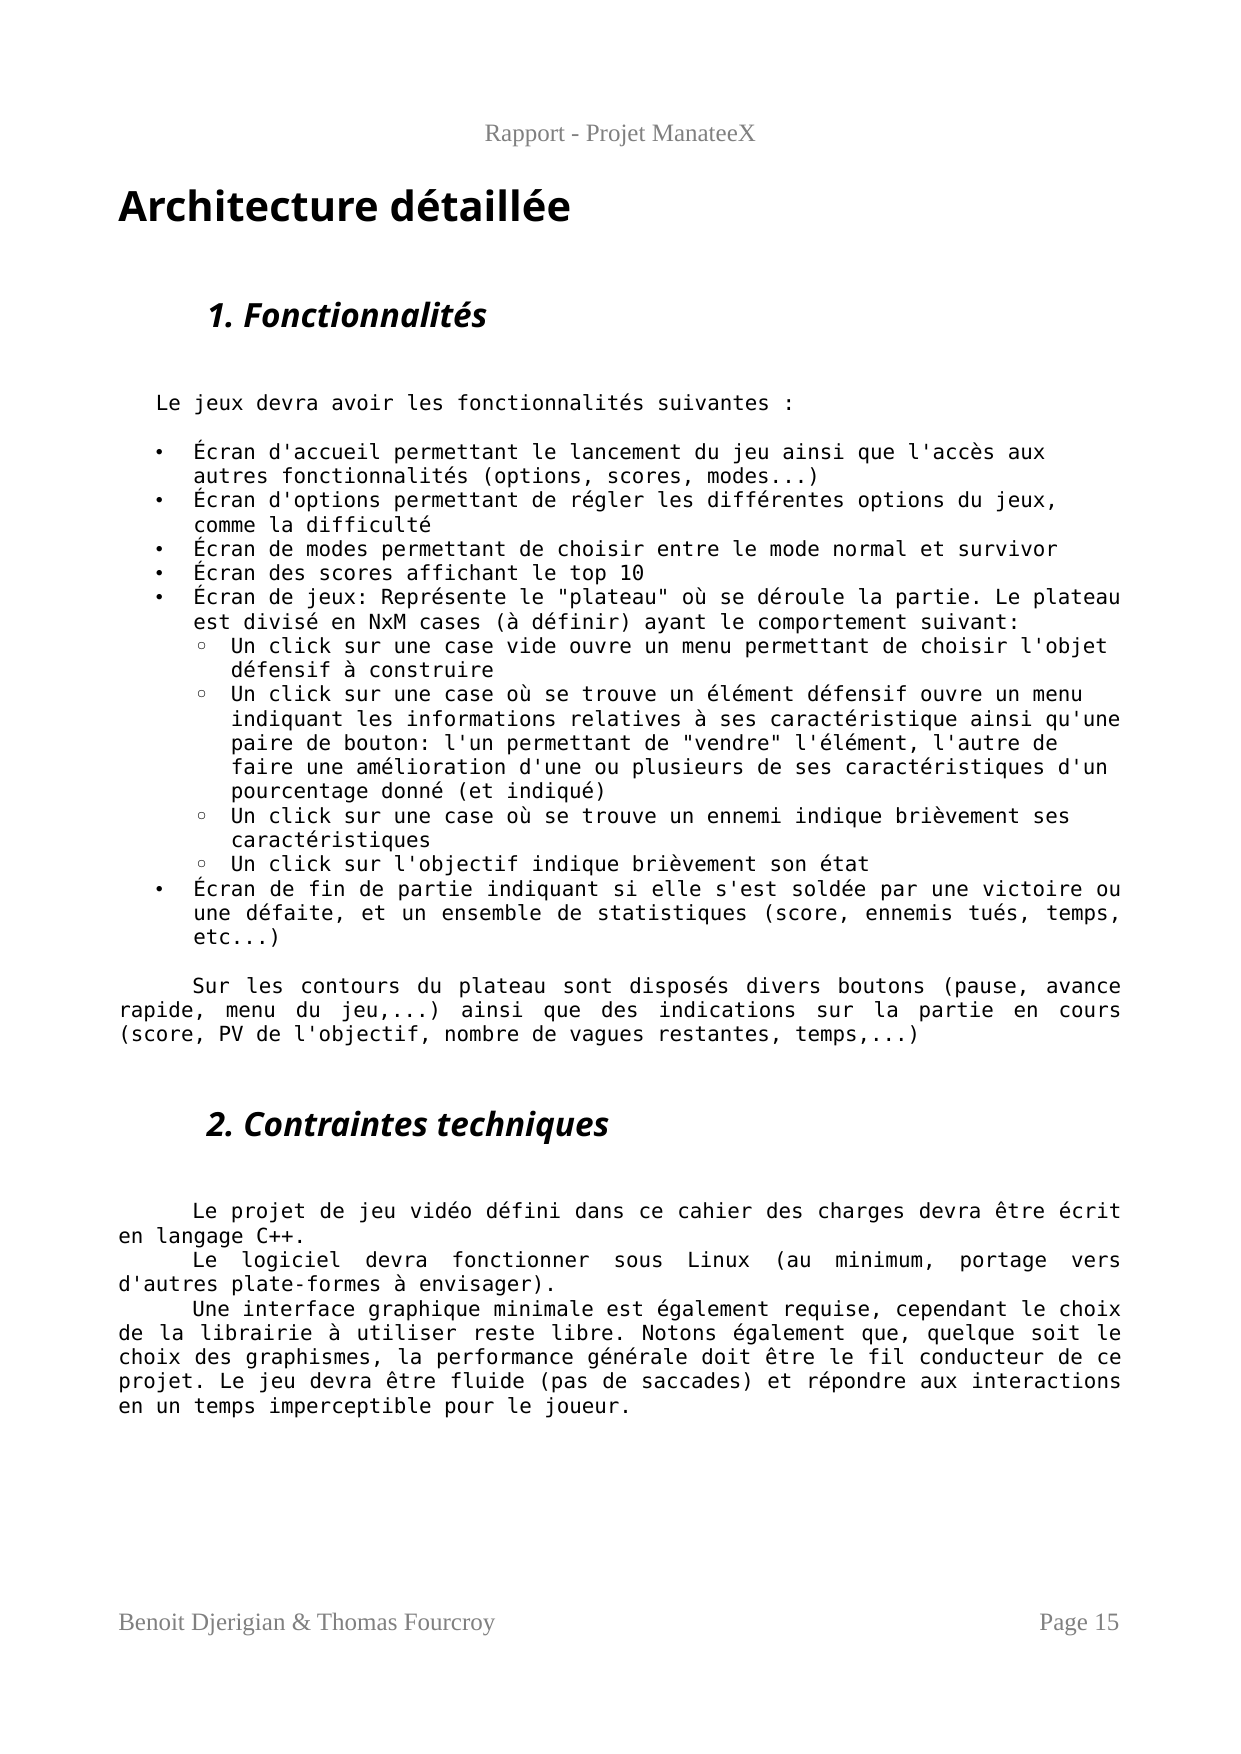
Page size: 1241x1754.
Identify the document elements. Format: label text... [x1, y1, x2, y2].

subtitle 1. Fonctionnalités [177, 292, 1122, 337]
text Une interface graphique minimale est également requise, cependant le choix de la librairie à utiliser reste libre. Notons également que, quelque soit le choix des graphismes, la performance générale doit être le fil conducteur de ce projet. Le jeu devra être fluide (pas de saccades) et répondre aux interactions en un temps imperceptible pour le joueur. [118, 1297, 1122, 1418]
subtitle Architecture détaillée [118, 176, 1063, 233]
list Écran d'accueil permettant le lancement du jeu ainsi que l'accès aux autres fonctionnalités (options, scores, modes...) [156, 440, 1122, 488]
list Un click sur une case où se trouve un élément défensif ouvre un menu indiquant les informations relatives à ses caractéristique ainsi qu'une paire de bouton: l'un permettant de "vendre" l'élément, l'autre de faire une amélioration d'une ou plusieurs de ses caractéristiques d'un pourcentage donné (et indiqué) [193, 682, 1122, 804]
text Le logiciel devra fonctionner sous Linux (au minimum, portage vers d'autres plate-formes à envisager). [118, 1248, 1122, 1297]
text Le jeux devra avoir les fonctionnalités suivantes : [118, 391, 1122, 416]
list Écran de modes permettant de choisir entre le mode normal et survivor [156, 537, 1122, 561]
list Écran des scores affichant le top 10 [156, 561, 1122, 585]
list Écran d'options permettant de régler les différentes options du jeux, comme la difficulté [156, 488, 1122, 537]
text Sur les contours du plateau sont disposés divers boutons (pause, avance rapide, menu du jeu,...) ainsi que des indications sur la partie en cours (score, PV de l'objectif, nombre de vagues restantes, temps,...) [118, 974, 1122, 1047]
list Écran de fin de partie indiquant si elle s'est soldée par une victoire ou une défaite, et un ensemble de statistiques (score, ennemis tués, temps, etc...) [156, 877, 1122, 949]
list Écran de jeux: Représente le "plateau" où se déroule la partie. Le plateau est divisé en NxM cases (à définir) ayant le comportement suivant: [156, 585, 1122, 634]
subtitle 2. Contraintes techniques [177, 1100, 1122, 1146]
list Un click sur l'objectif indique brièvement son état [193, 852, 1122, 877]
list Un click sur une case vide ouvre un menu permettant de choisir l'objet défensif à construire [193, 634, 1122, 682]
text Le projet de jeu vidéo défini dans ce cahier des charges devra être écrit en langage C++. [118, 1199, 1122, 1248]
list Un click sur une case où se trouve un ennemi indique brièvement ses caractéristiques [193, 804, 1122, 852]
